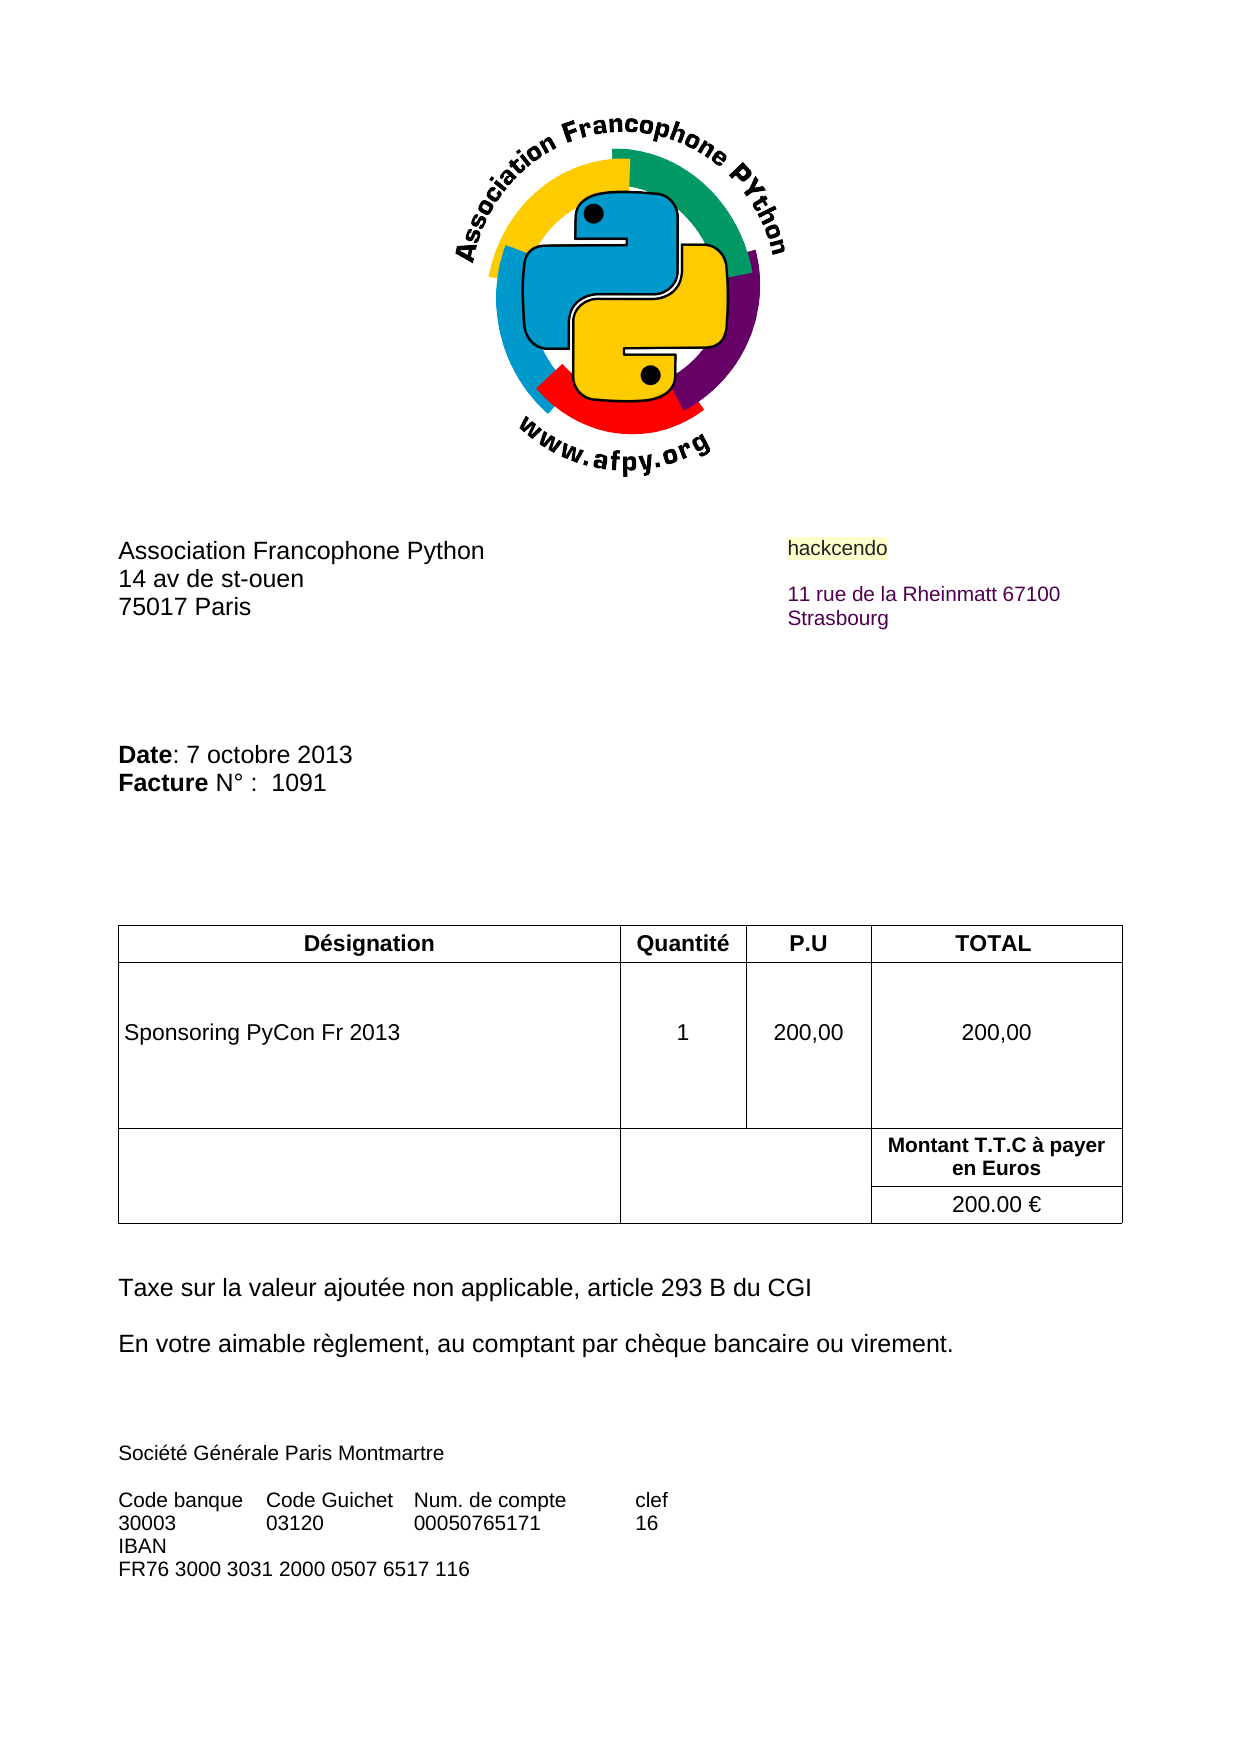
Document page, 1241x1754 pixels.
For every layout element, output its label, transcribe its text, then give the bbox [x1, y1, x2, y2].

table_header [621, 1129, 871, 1223]
table_cell Sponsoring PyCon Fr 2013 [119, 963, 620, 1127]
table_cell 200,00 [747, 963, 871, 1127]
text Code banque Code Guichet Num. de compte clef [118, 1488, 1122, 1511]
table_cell 1 [621, 963, 746, 1127]
table_header Quantité [621, 926, 746, 962]
table_header [119, 1129, 620, 1223]
table_cell 200.00 € [872, 1187, 1122, 1223]
table_header P.U [747, 926, 871, 962]
table_header TOTAL [872, 926, 1122, 962]
text En votre aimable règlement, au comptant par chèque bancaire ou virement. [118, 1330, 1122, 1358]
table_header Association Francophone Python 14 av de st-ouen 75017 Paris [118, 537, 535, 657]
table_header [535, 537, 787, 657]
table_cell 200,00 [872, 963, 1122, 1127]
text Société Générale Paris Montmartre [118, 1442, 1122, 1465]
text Taxe sur la valeur ajoutée non applicable, article 293 B du CGI [118, 1274, 1122, 1302]
table_header Désignation [119, 926, 620, 962]
text IBAN [118, 1534, 1122, 1558]
picture [455, 118, 785, 477]
table_header Montant T.T.C à payer en Euros [872, 1129, 1122, 1186]
table_header hackcendo 11 rue de la Rheinmatt 67100 Strasbourg [787, 537, 1122, 657]
text Facture N° : 1091 [118, 769, 1122, 797]
text FR76 3000 3031 2000 0507 6517 116 [118, 1558, 1122, 1581]
text Date: 7 octobre 2013 [118, 741, 1122, 769]
text 30003 03120 00050765171 16 [118, 1511, 1122, 1534]
